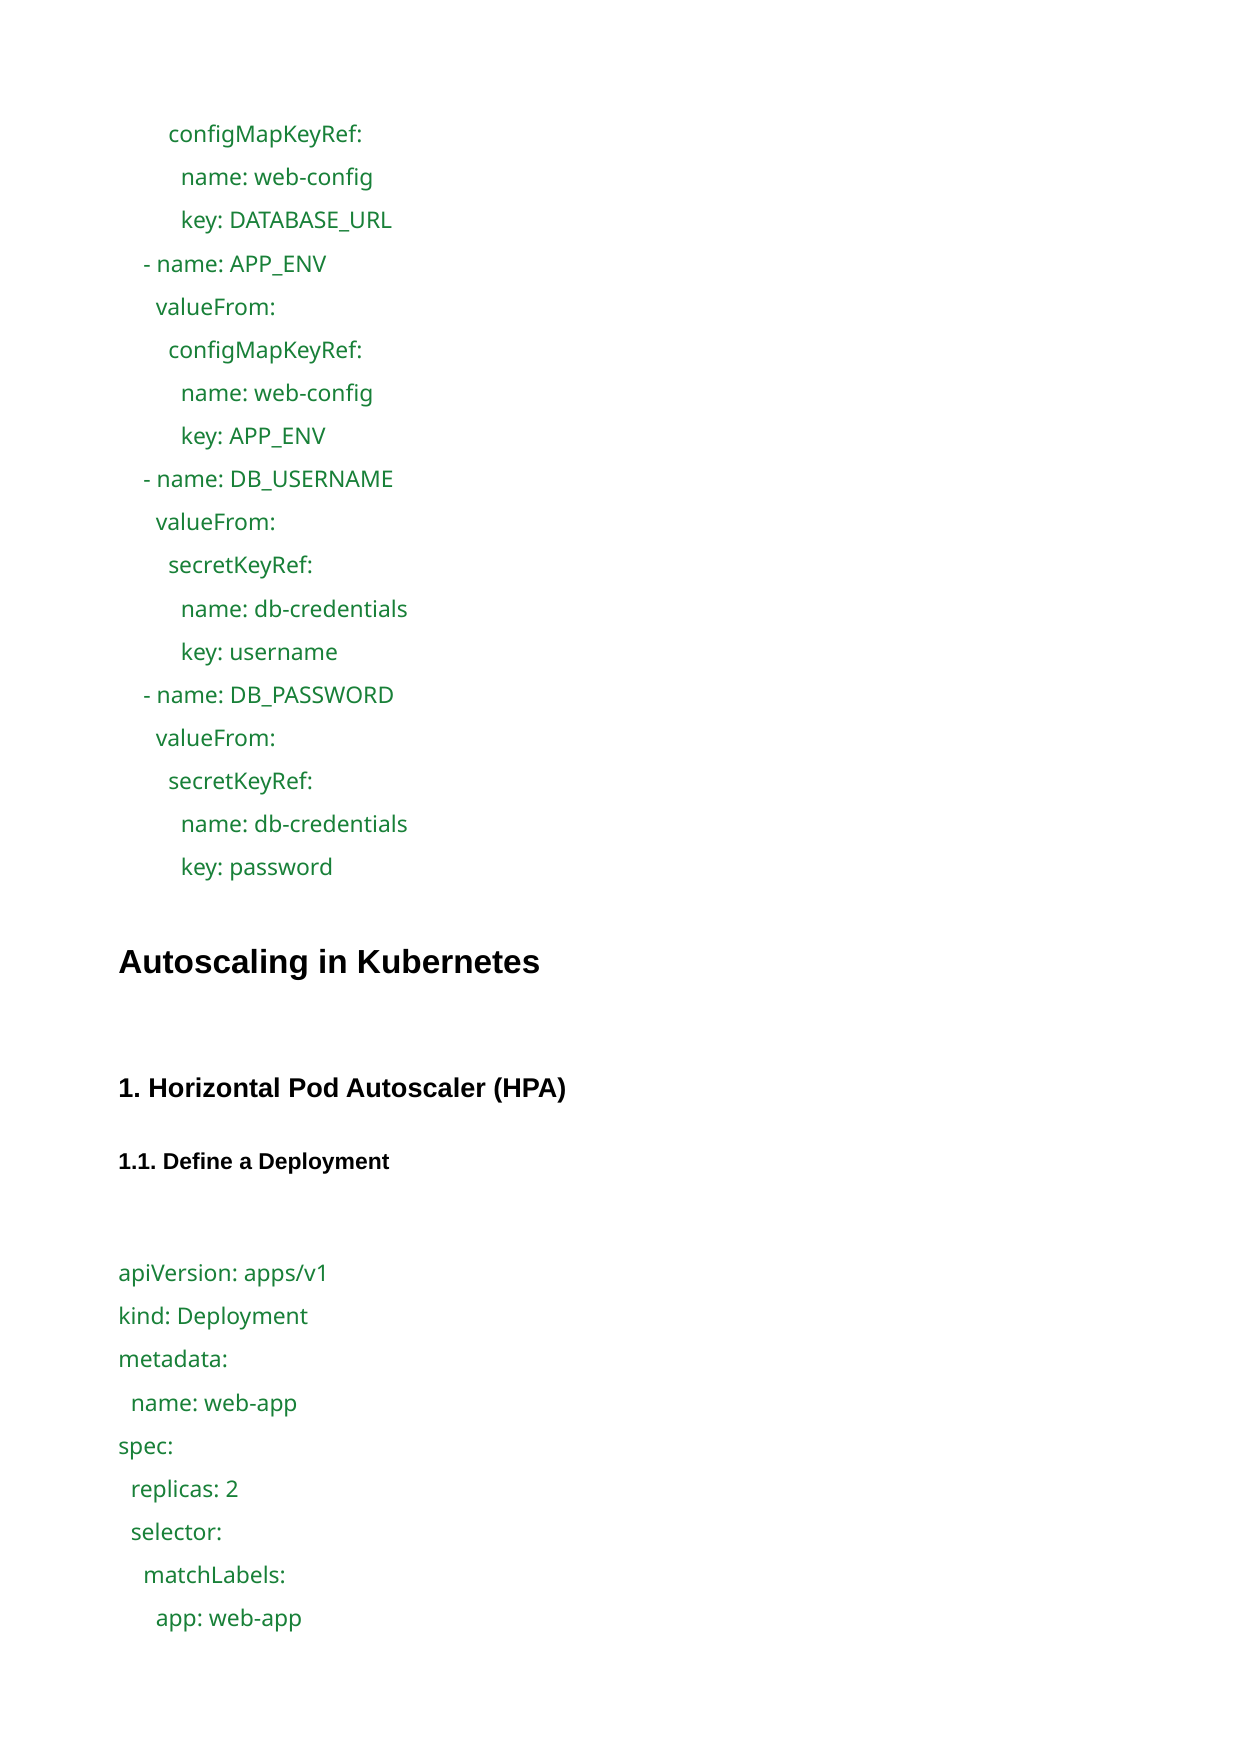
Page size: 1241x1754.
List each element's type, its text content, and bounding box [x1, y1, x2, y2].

text key: password [118, 851, 1122, 882]
text matchLabels: [118, 1559, 1122, 1590]
text metadata: [118, 1343, 1122, 1375]
subtitle 1. Horizontal Pod Autoscaler (HPA) [118, 1072, 1122, 1103]
text Autoscaling in Kubernetes [118, 942, 1122, 980]
text name: web-config [118, 377, 1122, 408]
text name: db-credentials [118, 592, 1122, 624]
text - name: DB_USERNAME [118, 463, 1122, 494]
text valueFrom: [118, 722, 1122, 753]
text configMapKeyRef: [118, 334, 1122, 365]
text name: web-config [118, 161, 1122, 192]
text secretKeyRef: [118, 549, 1122, 581]
text app: web-app [118, 1602, 1122, 1633]
text key: APP_ENV [118, 420, 1122, 451]
text selector: [118, 1516, 1122, 1547]
text valueFrom: [118, 506, 1122, 537]
text spec: [118, 1430, 1122, 1461]
text - name: DB_PASSWORD [118, 679, 1122, 710]
text replicas: 2 [118, 1473, 1122, 1504]
text key: username [118, 636, 1122, 667]
text apiVersion: apps/v1 [118, 1257, 1122, 1288]
text key: DATABASE_URL [118, 204, 1122, 236]
text kind: Deployment [118, 1300, 1122, 1332]
text valueFrom: [118, 291, 1122, 322]
text name: web-app [118, 1387, 1122, 1418]
text - name: APP_ENV [118, 247, 1122, 279]
text name: db-credentials [118, 808, 1122, 839]
text secretKeyRef: [118, 765, 1122, 796]
text 1.1. Define a Deployment [118, 1148, 1122, 1174]
text configMapKeyRef: [118, 118, 1122, 149]
